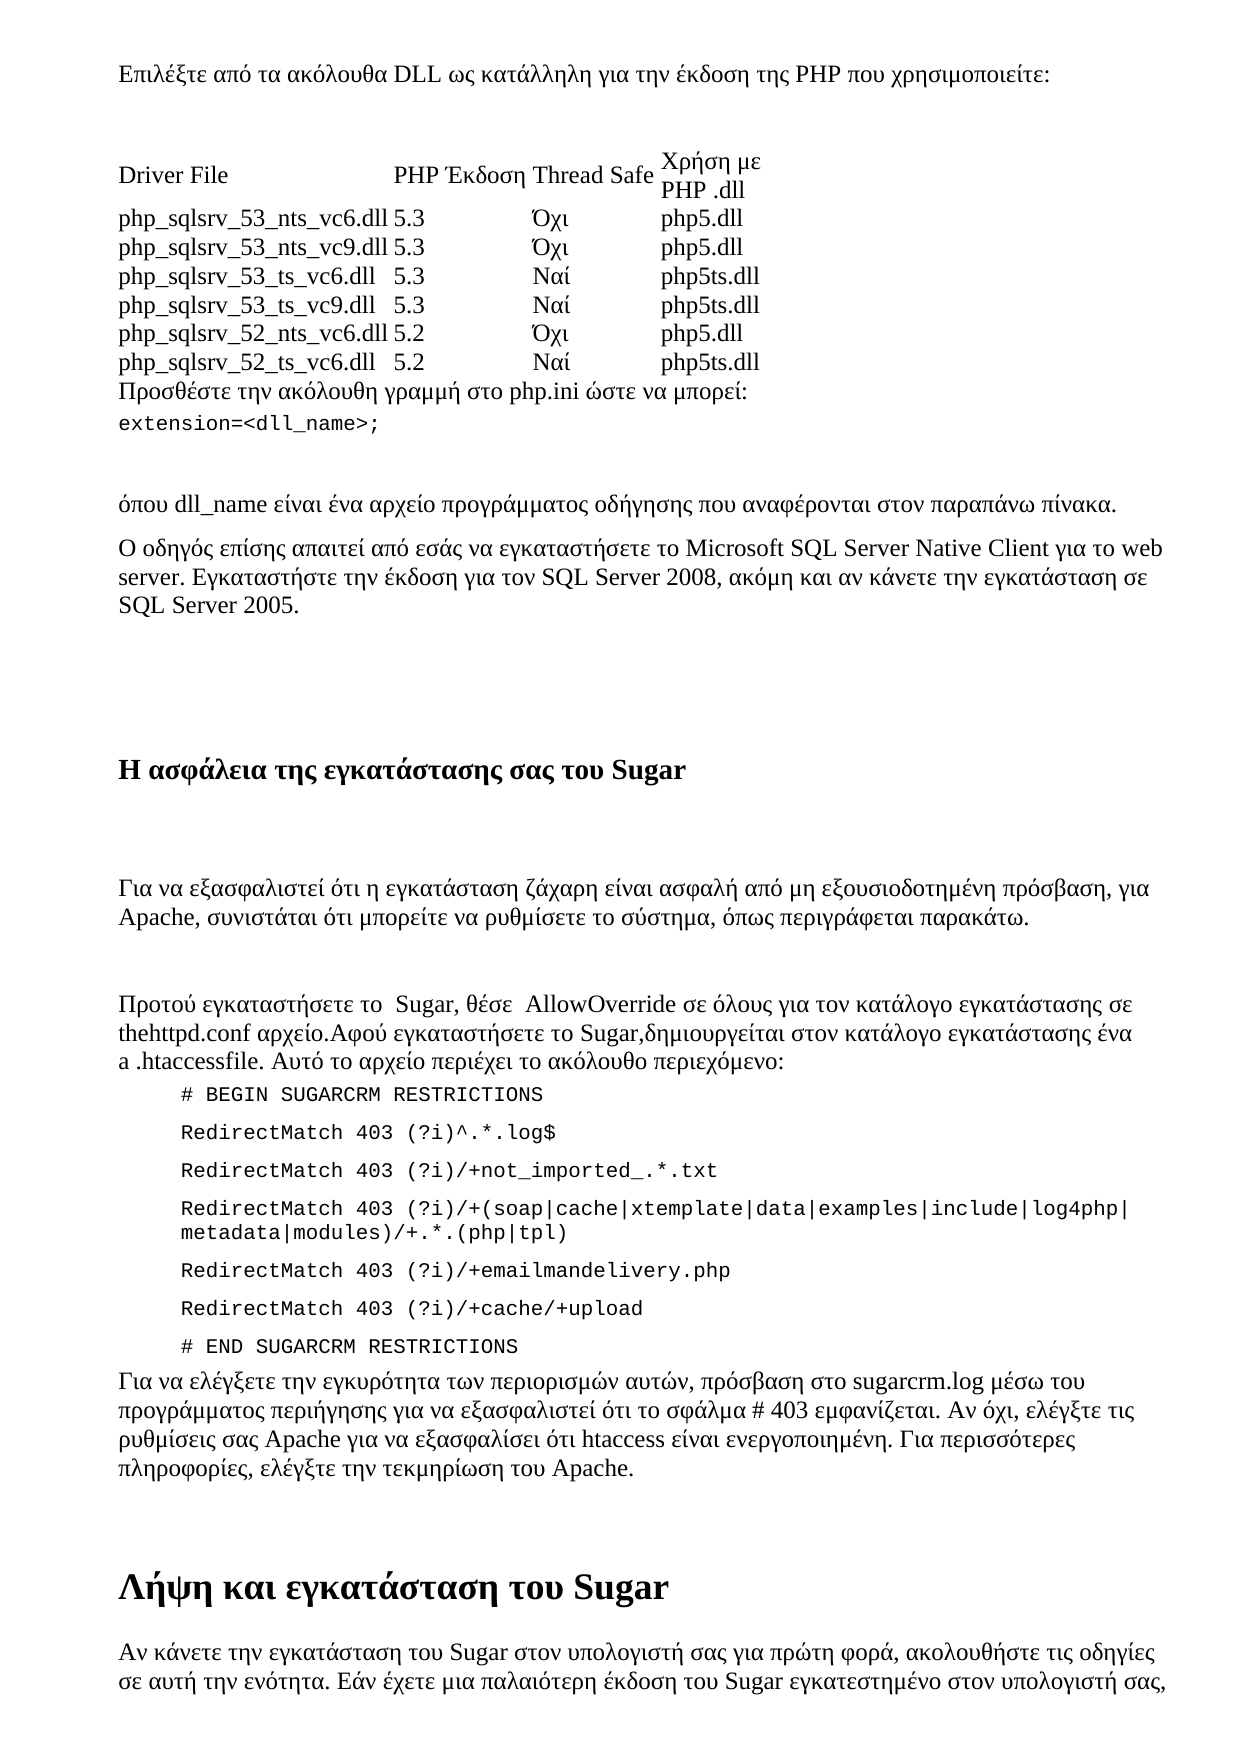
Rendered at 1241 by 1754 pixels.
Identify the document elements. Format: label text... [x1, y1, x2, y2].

table_cell php5.dll [661, 204, 850, 232]
table_cell php_sqlsrv_52_ts_vc6.dll [118, 347, 393, 376]
text Για να ελέγξετε την εγκυρότητα των περιορισμών αυτών, πρόσβαση στο sugarcrm.log μέσω του προγράμματος περιήγησης για να εξασφαλιστεί ότι το σφάλμα # 403 εμφανίζεται. Αν όχι, ελέγξτε τις ρυθμίσεις σας Apache για να εξασφαλίσει ότι htaccess είναι ενεργοποιημένη. Για περισσότερες πληροφορίες, ελέγξτε την τεκμηρίωση του Apache. [118, 1366, 1181, 1481]
text Αν κάνετε την εγκατάσταση του Sugar στον υπολογιστή σας για πρώτη φορά, ακολουθήστε τις οδηγίες σε αυτή την ενότητα. Εάν έχετε μια παλαιότερη έκδοση του Sugar εγκατεστημένο στον υπολογιστή σας, [118, 1637, 1181, 1695]
text RedirectMatch 403 (?i)^.*.log$ [181, 1122, 1181, 1145]
table_cell Όχι [533, 204, 661, 232]
table_cell php_sqlsrv_53_ts_vc6.dll [118, 261, 393, 290]
table_cell 5.2 [393, 347, 532, 376]
table_cell php_sqlsrv_53_ts_vc9.dll [118, 290, 393, 318]
table_header Driver File [118, 146, 393, 203]
table_cell php5ts.dll [661, 347, 850, 376]
text όπου dll_name είναι ένα αρχείο προγράμματος οδήγησης που αναφέρονται στον παραπάνω πίνακα. [118, 489, 1181, 518]
table_cell Όχι [533, 232, 661, 261]
text RedirectMatch 403 (?i)/+not_imported_.*.txt [181, 1160, 1181, 1184]
table_header PHP Έκδοση [393, 146, 532, 203]
table_cell php5ts.dll [661, 290, 850, 318]
text Ο οδηγός επίσης απαιτεί από εσάς να εγκαταστήσετε το Microsoft SQL Server Native Client για το web server. Εγκαταστήστε την έκδοση για τον SQL Server 2008, ακόμη και αν κάνετε την εγκατάσταση σε SQL Server 2005. [118, 533, 1181, 619]
table_cell php5.dll [661, 232, 850, 261]
table_cell php5ts.dll [661, 261, 850, 290]
text Προτού εγκαταστήσετε το Sugar, θέσε AllowOverride σε όλους για τον κατάλογο εγκατάστασης σε thehttpd.conf αρχείο.Αφού εγκαταστήσετε το Sugar,δημιουργείται στον κατάλογο εγκατάστασης ένα a .htaccessfile. Αυτό το αρχείο περιέχει το ακόλουθο περιεχόμενο: [118, 989, 1181, 1075]
table_cell php_sqlsrv_53_nts_vc6.dll [118, 204, 393, 232]
table_cell php_sqlsrv_53_nts_vc9.dll [118, 232, 393, 261]
table_cell php5.dll [661, 319, 850, 347]
table_cell 5.3 [393, 204, 532, 232]
table_cell 5.3 [393, 290, 532, 318]
text RedirectMatch 403 (?i)/+cache/+upload [181, 1298, 1181, 1322]
table_cell 5.2 [393, 319, 532, 347]
table_cell Ναί [533, 290, 661, 318]
table_cell php_sqlsrv_52_nts_vc6.dll [118, 319, 393, 347]
table_cell 5.3 [393, 232, 532, 261]
table_cell Ναί [533, 347, 661, 376]
text Επιλέξτε από τα ακόλουθα DLL ως κατάλληλη για την έκδοση της PHP που χρησιμοποιείτε: [118, 59, 1181, 88]
text Για να εξασφαλιστεί ότι η εγκατάσταση ζάχαρη είναι ασφαλή από μη εξουσιοδοτημένη πρόσβαση, για Apache, συνιστάται ότι μπορείτε να ρυθμίσετε το σύστημα, όπως περιγράφεται παρακάτω. [118, 873, 1181, 931]
text # BEGIN SUGARCRM RESTRICTIONS [181, 1083, 1181, 1107]
table_header Thread Safe [533, 146, 661, 203]
table_header Χρήση με PHP .dll [661, 146, 850, 203]
text # END SUGARCRM RESTRICTIONS [181, 1337, 1181, 1360]
text RedirectMatch 403 (?i)/+(soap|cache|xtemplate|data|examples|include|log4php|metadata|modules)/+.*.(php|tpl) [181, 1198, 1181, 1246]
subtitle Η ασφάλεια της εγκατάστασης σας του Sugar [118, 752, 1181, 786]
table_cell 5.3 [393, 261, 532, 290]
table_cell Ναί [533, 261, 661, 290]
text Προσθέστε την ακόλουθη γραμμή στο php.ini ώστε να μπορεί: [118, 376, 1181, 405]
table_cell Όχι [533, 319, 661, 347]
subtitle Λήψη και εγκατάσταση του Sugar [118, 1565, 1181, 1608]
text extension=<dll_name>; [118, 413, 1181, 437]
text RedirectMatch 403 (?i)/+emailmandelivery.php [181, 1260, 1181, 1284]
